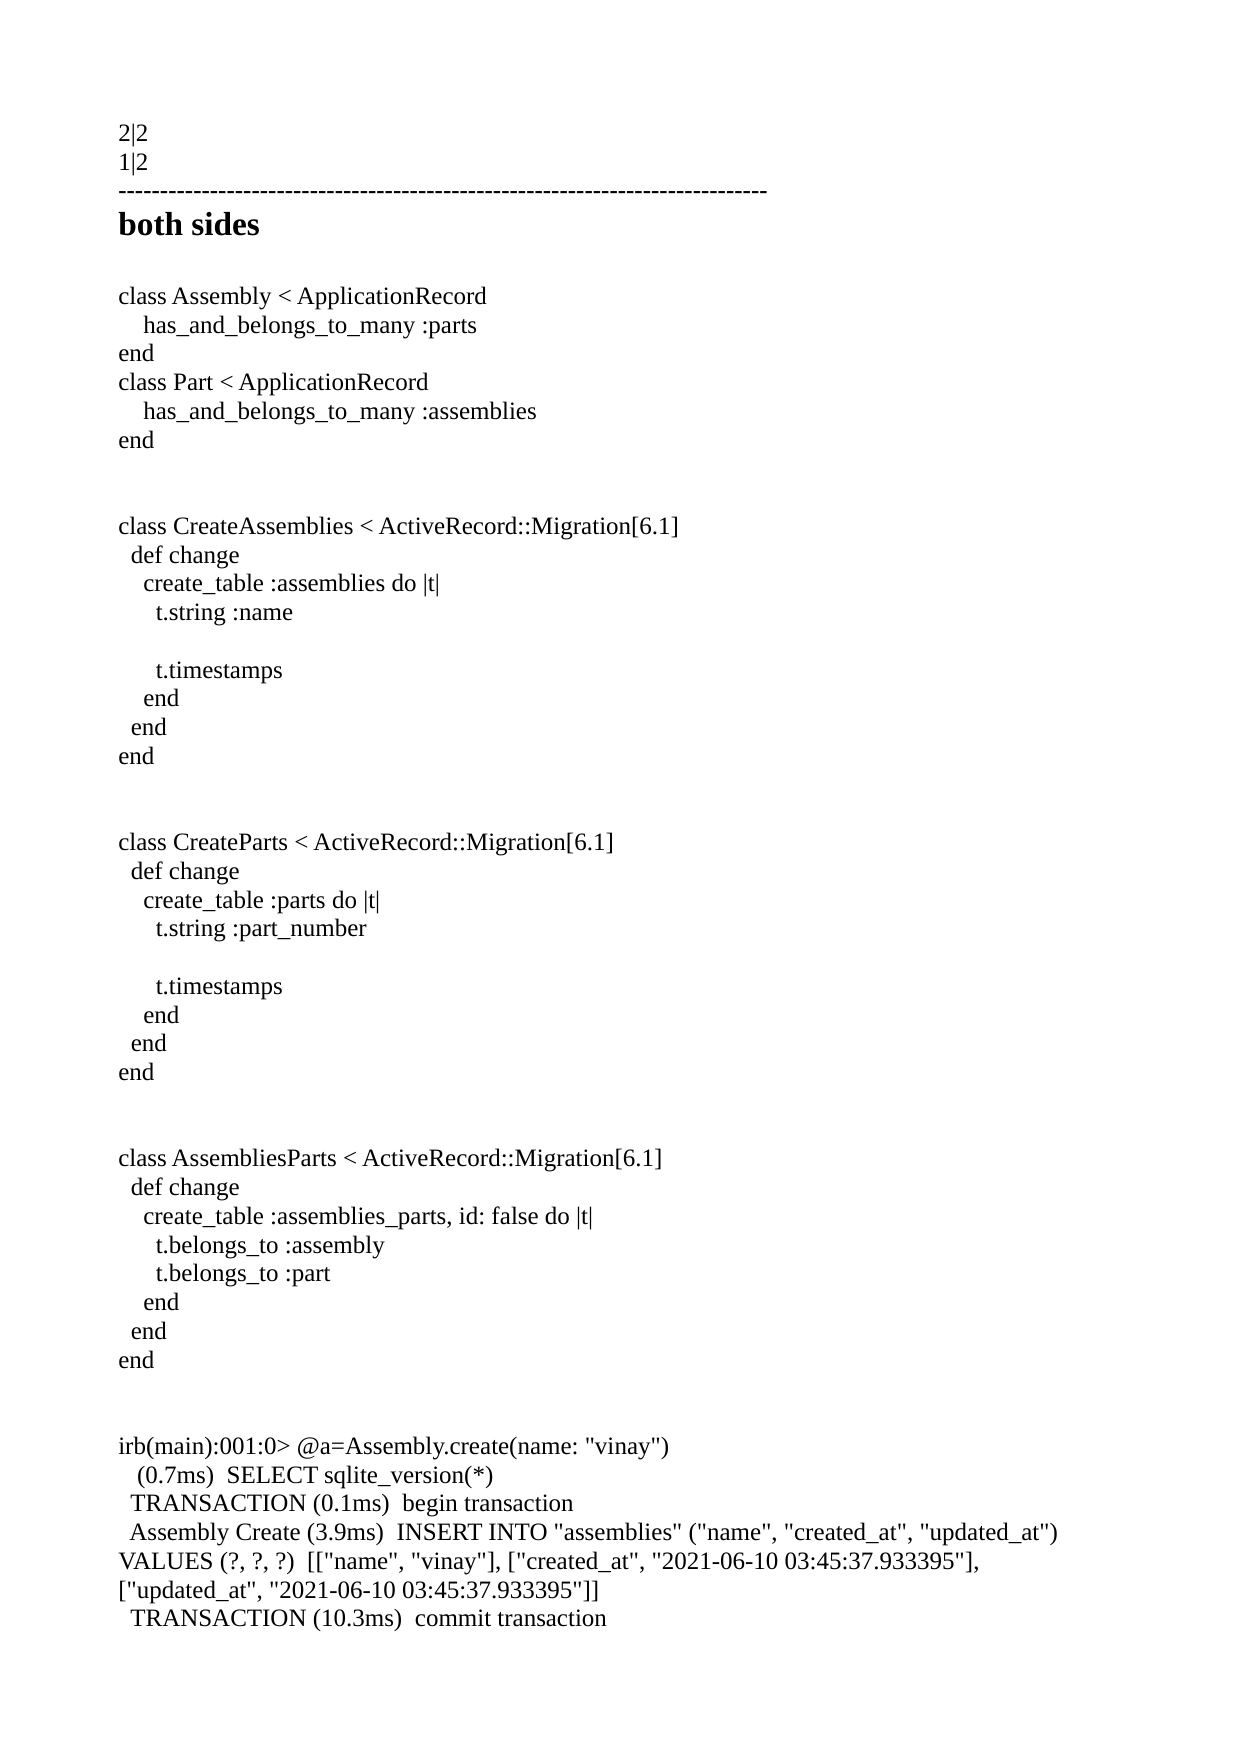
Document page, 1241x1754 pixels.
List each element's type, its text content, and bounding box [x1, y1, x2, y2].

text ------------------------------------------------------------------------------ [118, 176, 1122, 204]
text has_and_belongs_to_many :parts [118, 310, 1122, 338]
text class AssembliesParts < ActiveRecord::Migration[6.1] [118, 1143, 1122, 1172]
text def change [118, 856, 1122, 885]
text end [118, 338, 1122, 367]
text both sides [118, 204, 1122, 243]
text end [118, 1287, 1122, 1316]
text create_table :parts do |t| [118, 885, 1122, 913]
text end [118, 1057, 1122, 1086]
text class Part < ApplicationRecord [118, 367, 1122, 396]
text t.string :name [118, 597, 1122, 626]
text create_table :assemblies do |t| [118, 568, 1122, 597]
text class CreateAssemblies < ActiveRecord::Migration[6.1] [118, 511, 1122, 540]
text class Assembly < ApplicationRecord [118, 281, 1122, 310]
text TRANSACTION (10.3ms) commit transaction [118, 1603, 1122, 1632]
text end [118, 1000, 1122, 1028]
text has_and_belongs_to_many :assemblies [118, 396, 1122, 425]
text end [118, 741, 1122, 770]
text end [118, 1345, 1122, 1373]
text t.timestamps [118, 655, 1122, 683]
text TRANSACTION (0.1ms) begin transaction [118, 1488, 1122, 1517]
text end [118, 683, 1122, 712]
text 1|2 [118, 147, 1122, 176]
text def change [118, 540, 1122, 568]
text t.timestamps [118, 971, 1122, 1000]
text Assembly Create (3.9ms) INSERT INTO "assemblies" ("name", "created_at", "updated_at") VALUES (?, ?, ?) [["name", "vinay"], ["created_at", "2021-06-10 03:45:37.933395"], ["updated_at", "2021-06-10 03:45:37.933395"]] [118, 1517, 1122, 1603]
text create_table :assemblies_parts, id: false do |t| [118, 1201, 1122, 1230]
text end [118, 425, 1122, 453]
text t.string :part_number [118, 913, 1122, 942]
text irb(main):001:0> @a=Assembly.create(name: "vinay") [118, 1431, 1122, 1460]
text 2|2 [118, 118, 1122, 147]
text end [118, 1028, 1122, 1057]
text (0.7ms) SELECT sqlite_version(*) [118, 1460, 1122, 1488]
text end [118, 1316, 1122, 1345]
text t.belongs_to :assembly [118, 1230, 1122, 1258]
text end [118, 712, 1122, 741]
text def change [118, 1172, 1122, 1201]
text t.belongs_to :part [118, 1258, 1122, 1287]
text class CreateParts < ActiveRecord::Migration[6.1] [118, 827, 1122, 856]
